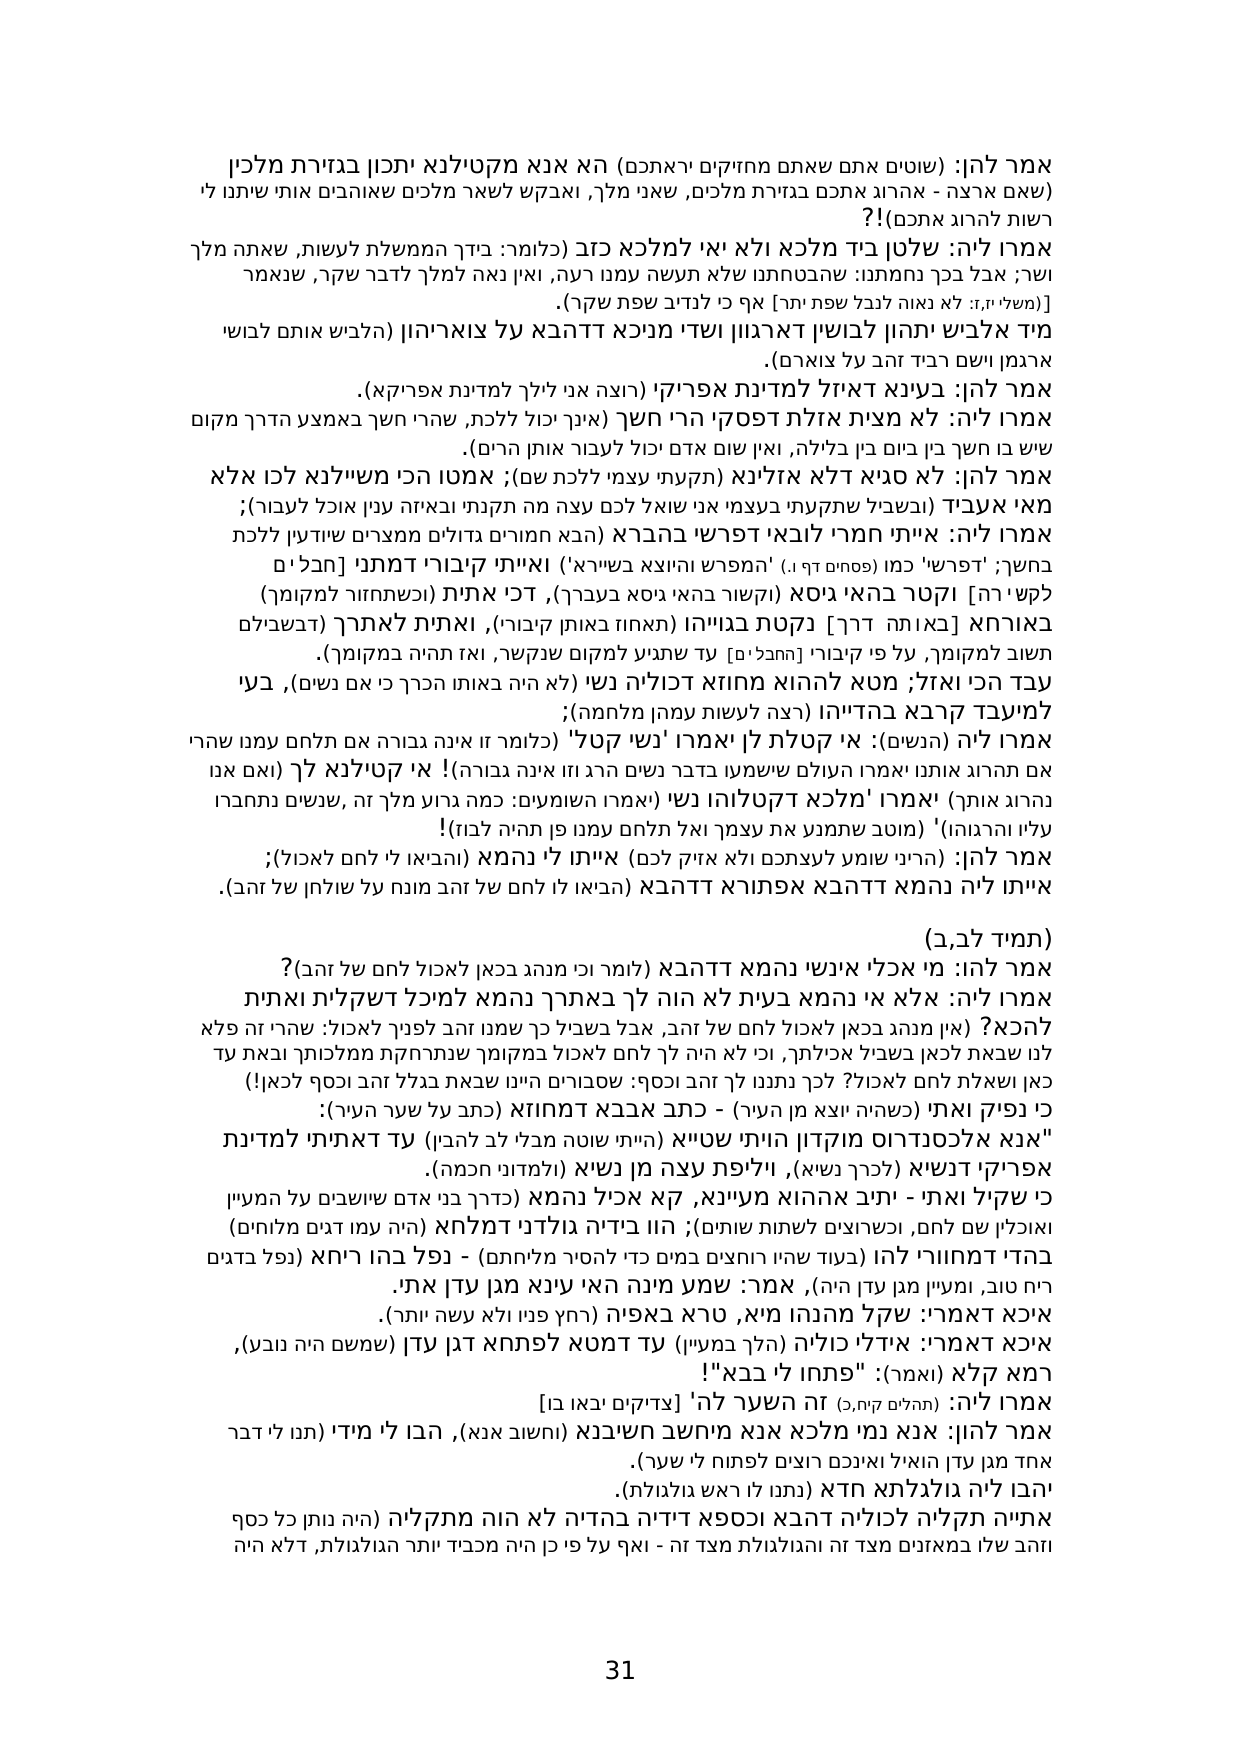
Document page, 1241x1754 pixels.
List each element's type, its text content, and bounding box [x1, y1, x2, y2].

text אייתו ליה נהמא דדהבא אפתורא דדהבא (הביאו לו לחם של זהב מונח על שולחן של זהב). [187, 871, 1053, 900]
text אמרו ליה: לא מצית אזלת דפסקי הרי חשך (אינך יכול ללכת, שהרי חשך באמצע הדרך מקום שיש בו חשך בין ביום בין בלילה, ואין שום אדם יכול לעבור אותן הרים). [187, 403, 1053, 461]
text איכא דאמרי: אידלי כוליה (הלך במעיין) עד דמטא לפתחא דגן עדן (שמשם היה נובע), רמא קלא (ואמר): "פתחו לי בבא"! [187, 1328, 1053, 1387]
text (תמיד לב,ב) [187, 924, 1053, 954]
text אמרו ליה: שלטן ביד מלכא ולא יאי למלכא כזב (כלומר: בידך הממשלת לעשות, שאתה מלך ושר; אבל בכך נחמתנו: שהבטחתנו שלא תעשה עמנו רעה, ואין נאה למלך לדבר שקר, שנאמר [(משלי יז,ז: לא נאוה לנבל שפת יתר] אף כי לנדיב שפת שקר). [187, 233, 1053, 315]
text אמר להן: (שוטים אתם שאתם מחזיקים יראתכם) הא אנא מקטילנא יתכון בגזירת מלכין (שאם ארצה - אהרוג אתכם בגזירת מלכים, שאני מלך, ואבקש לשאר מלכים שאוהבים אותי שיתנו לי רשות להרוג אתכם)!? [187, 150, 1053, 233]
text אמרו ליה: אייתי חמרי לובאי דפרשי בהברא (הבא חמורים גדולים ממצרים שיודעין ללכת בחשך; 'דפרשי' כמו (פסחים דף ו.) 'המפרש והיוצא בשיירא') ואייתי קיבורי דמתני [חבלים לקשירה] וקטר בהאי גיסא (וקשור בהאי גיסא בעברך), דכי אתית (וכשתחזור למקומך) באורחא [באותה דרך] נקטת בגוייהו (תאחוז באותן קיבורי), ואתית לאתרך (דבשבילם תשוב למקומך, על פי קיבורי [החבלים] עד שתגיע למקום שנקשר, ואז תהיה במקומך). [187, 520, 1053, 667]
text אמר להו: מי אכלי אינשי נהמא דדהבא (לומר וכי מנהג בכאן לאכול לחם של זהב)? [187, 954, 1053, 983]
text כי נפיק ואתי (כשהיה יוצא מן העיר) - כתב אבבא דמחוזא (כתב על שער העיר): [187, 1095, 1053, 1124]
text יהבו ליה גולגלתא חדא (נתנו לו ראש גולגולת). [187, 1474, 1053, 1503]
text כי שקיל ואתי - יתיב אההוא מעיינא, קא אכיל נהמא (כדרך בני אדם שיושבים על המעיין ואוכלין שם לחם, וכשרוצים לשתות שותים); הוו בידיה גולדני דמלחא (היה עמו דגים מלוחים) בהדי דמחוורי להו (בעוד שהיו רוחצים במים כדי להסיר מליחתם) - נפל בהו ריחא (נפל בדגים ריח טוב, ומעיין מגן עדן היה), אמר: שמע מינה האי עינא מגן עדן אתי. [187, 1182, 1053, 1299]
text אמר להן: בעינא דאיזל למדינת אפריקי (רוצה אני לילך למדינת אפריקא). [187, 374, 1053, 403]
text איכא דאמרי: שקל מהנהו מיא, טרא באפיה (רחץ פניו ולא עשה יותר). [187, 1299, 1053, 1328]
text עבד הכי ואזל; מטא לההוא מחוזא דכוליה נשי (לא היה באותו הכרך כי אם נשים), בעי למיעבד קרבא בהדייהו (רצה לעשות עמהן מלחמה); [187, 667, 1053, 725]
text "אנא אלכסנדרוס מוקדון הויתי שטייא (הייתי שוטה מבלי לב להבין) עד דאתיתי למדינת אפריקי דנשיא (לכרך נשיא), ויליפת עצה מן נשיא (ולמדוני חכמה). [187, 1124, 1053, 1182]
text אמרו ליה: אלא אי נהמא בעית לא הוה לך באתרך נהמא למיכל דשקלית ואתית להכא? (אין מנהג בכאן לאכול לחם של זהב, אבל בשביל כך שמנו זהב לפניך לאכול: שהרי זה פלא לנו שבאת לכאן בשביל אכילתך, וכי לא היה לך לחם לאכול במקומך שנתרחקת ממלכותך ובאת עד כאן ושאלת לחם לאכול? לכך נתננו לך זהב וכסף: שסבורים היינו שבאת בגלל זהב וכסף לכאן!) [187, 983, 1053, 1095]
text מיד אלביש יתהון לבושין דארגוון ושדי מניכא דדהבא על צואריהון (הלביש אותם לבושי ארגמן וישם רביד זהב על צוארם). [187, 315, 1053, 374]
text אמרו ליה: (תהלים קיח,כ) זה השער לה' [צדיקים יבאו בו] [187, 1387, 1053, 1416]
text אמרו ליה (הנשים): אי קטלת לן יאמרו 'נשי קטל' (כלומר זו אינה גבורה אם תלחם עמנו שהרי אם תהרוג אותנו יאמרו העולם שישמעו בדבר נשים הרג וזו אינה גבורה)! אי קטילנא לך (ואם אנו נהרוג אותך) יאמרו 'מלכא דקטלוהו נשי (יאמרו השומעים: כמה גרוע מלך זה ,שנשים נתחברו עליו והרגוהו)' (מוטב שתמנע את עצמך ואל תלחם עמנו פן תהיה לבוז)! [187, 725, 1053, 842]
text אמר להון: אנא נמי מלכא אנא מיחשב חשיבנא (וחשוב אנא), הבו לי מידי (תנו לי דבר אחד מגן עדן הואיל ואינכם רוצים לפתוח לי שער). [187, 1416, 1053, 1474]
text אמר להן: לא סגיא דלא אזלינא (תקעתי עצמי ללכת שם); אמטו הכי משיילנא לכו אלא מאי אעביד (ובשביל שתקעתי בעצמי אני שואל לכם עצה מה תקנתי ובאיזה ענין אוכל לעבור); [187, 461, 1053, 520]
text אתייה תקליה לכוליה דהבא וכספא דידיה בהדיה לא הוה מתקליה (היה נותן כל כסף וזהב שלו במאזנים מצד זה והגולגולת מצד זה - ואף על פי כן היה מכביד יותר הגולגולת, דלא היה [187, 1503, 1053, 1557]
text אמר להן: (הריני שומע לעצתכם ולא אזיק לכם) אייתו לי נהמא (והביאו לי לחם לאכול); [187, 842, 1053, 871]
